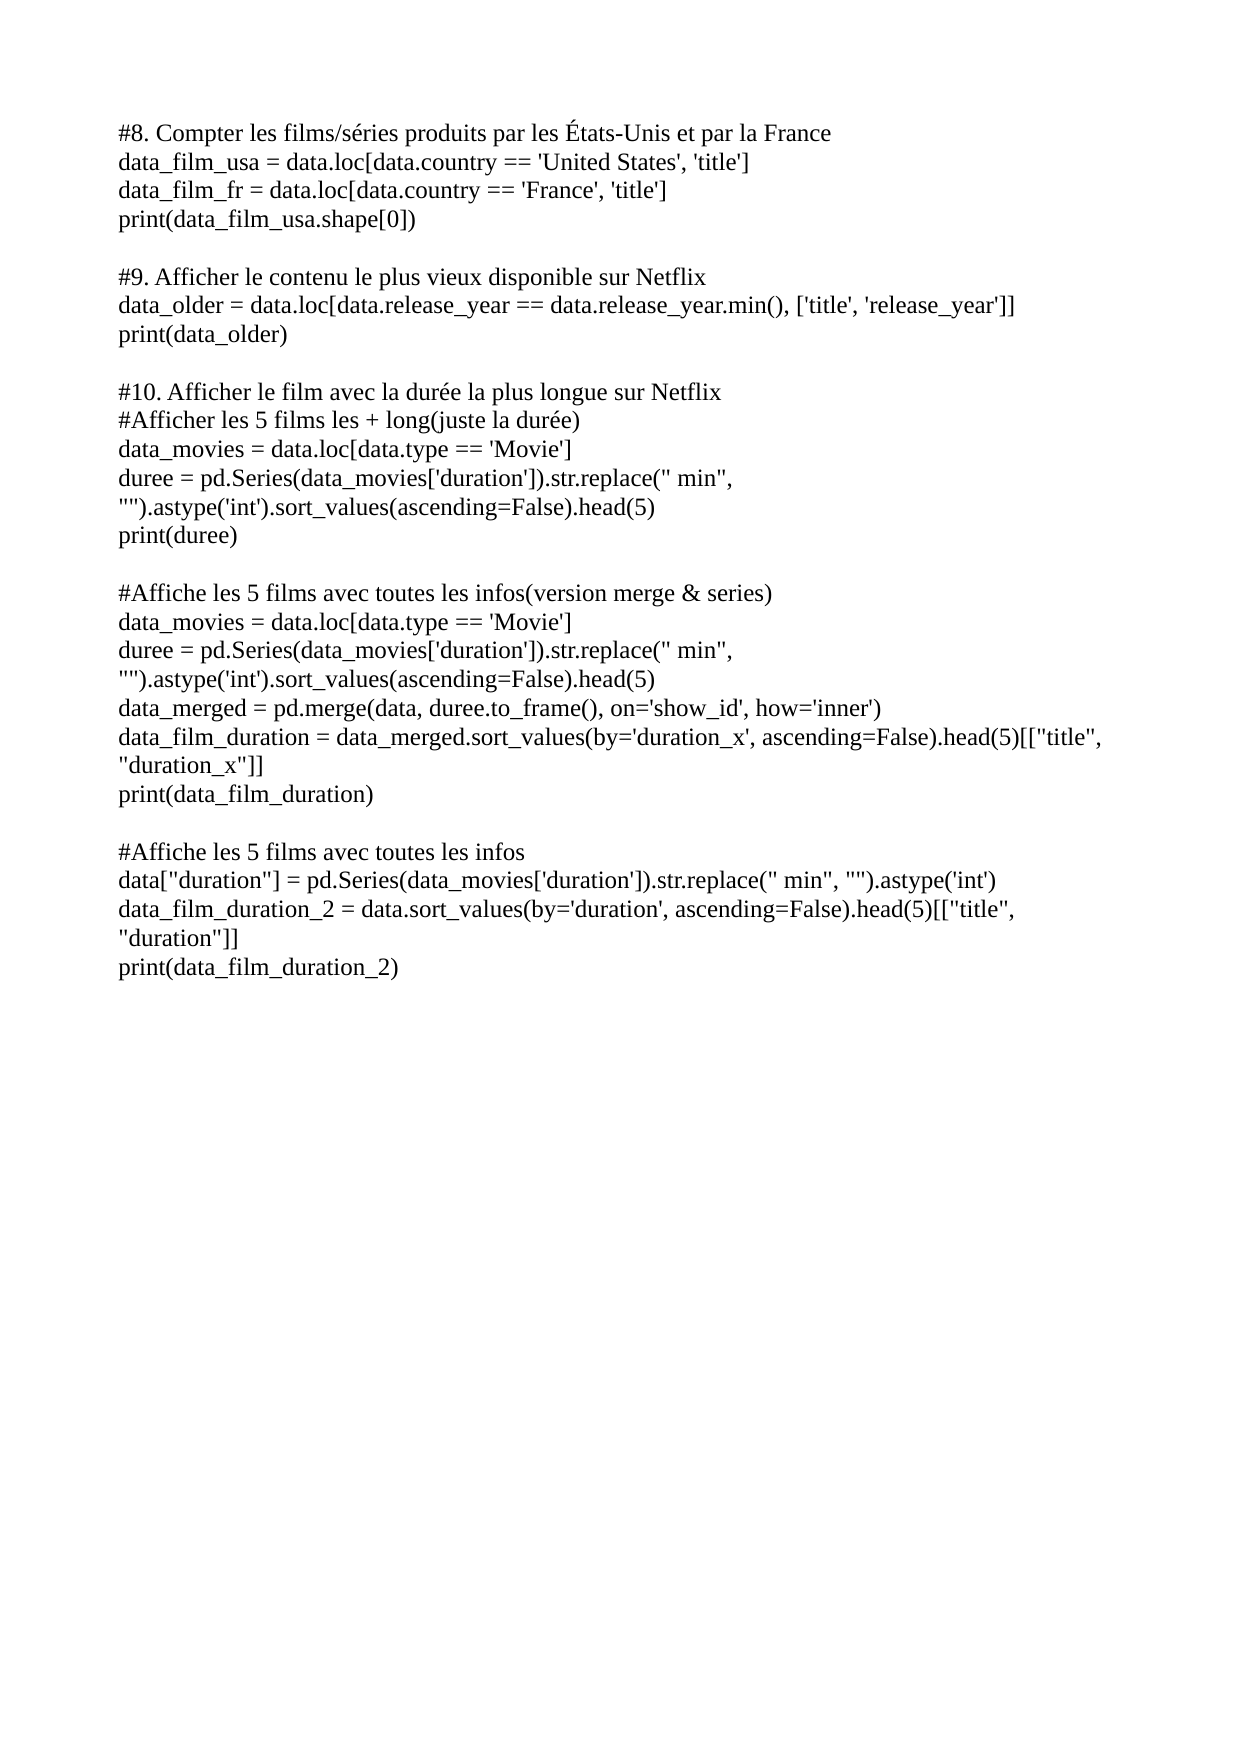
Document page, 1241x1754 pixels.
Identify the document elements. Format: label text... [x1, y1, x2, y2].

text duree = pd.Series(data_movies['duration']).str.replace(" min", "").astype('int').sort_values(ascending=False).head(5) [118, 463, 1122, 521]
text print(data_film_duration_2) [118, 952, 1122, 981]
text data_merged = pd.merge(data, duree.to_frame(), on='show_id', how='inner') [118, 693, 1122, 722]
text duree = pd.Series(data_movies['duration']).str.replace(" min", "").astype('int').sort_values(ascending=False).head(5) [118, 636, 1122, 693]
text print(duree) [118, 521, 1122, 549]
text print(data_older) [118, 319, 1122, 348]
text data_film_duration_2 = data.sort_values(by='duration', ascending=False).head(5)[["title", "duration"]] [118, 894, 1122, 952]
text #9. Afficher le contenu le plus vieux disponible sur Netflix [118, 262, 1122, 291]
text data_film_usa = data.loc[data.country == 'United States', 'title'] [118, 147, 1122, 176]
text #Affiche les 5 films avec toutes les infos [118, 837, 1122, 866]
text #10. Afficher le film avec la durée la plus longue sur Netflix [118, 377, 1122, 406]
text #8. Compter les films/séries produits par les États-Unis et par la France [118, 118, 1122, 147]
text data_movies = data.loc[data.type == 'Movie'] [118, 607, 1122, 636]
text print(data_film_usa.shape[0]) [118, 204, 1122, 233]
text data_film_fr = data.loc[data.country == 'France', 'title'] [118, 176, 1122, 204]
text data_film_duration = data_merged.sort_values(by='duration_x', ascending=False).head(5)[["title", "duration_x"]] [118, 722, 1122, 779]
text data_older = data.loc[data.release_year == data.release_year.min(), ['title', 'release_year']] [118, 291, 1122, 319]
text #Afficher les 5 films les + long(juste la durée) [118, 406, 1122, 434]
text data_movies = data.loc[data.type == 'Movie'] [118, 434, 1122, 463]
text print(data_film_duration) [118, 779, 1122, 808]
text data["duration"] = pd.Series(data_movies['duration']).str.replace(" min", "").astype('int') [118, 866, 1122, 894]
text #Affiche les 5 films avec toutes les infos(version merge & series) [118, 578, 1122, 607]
